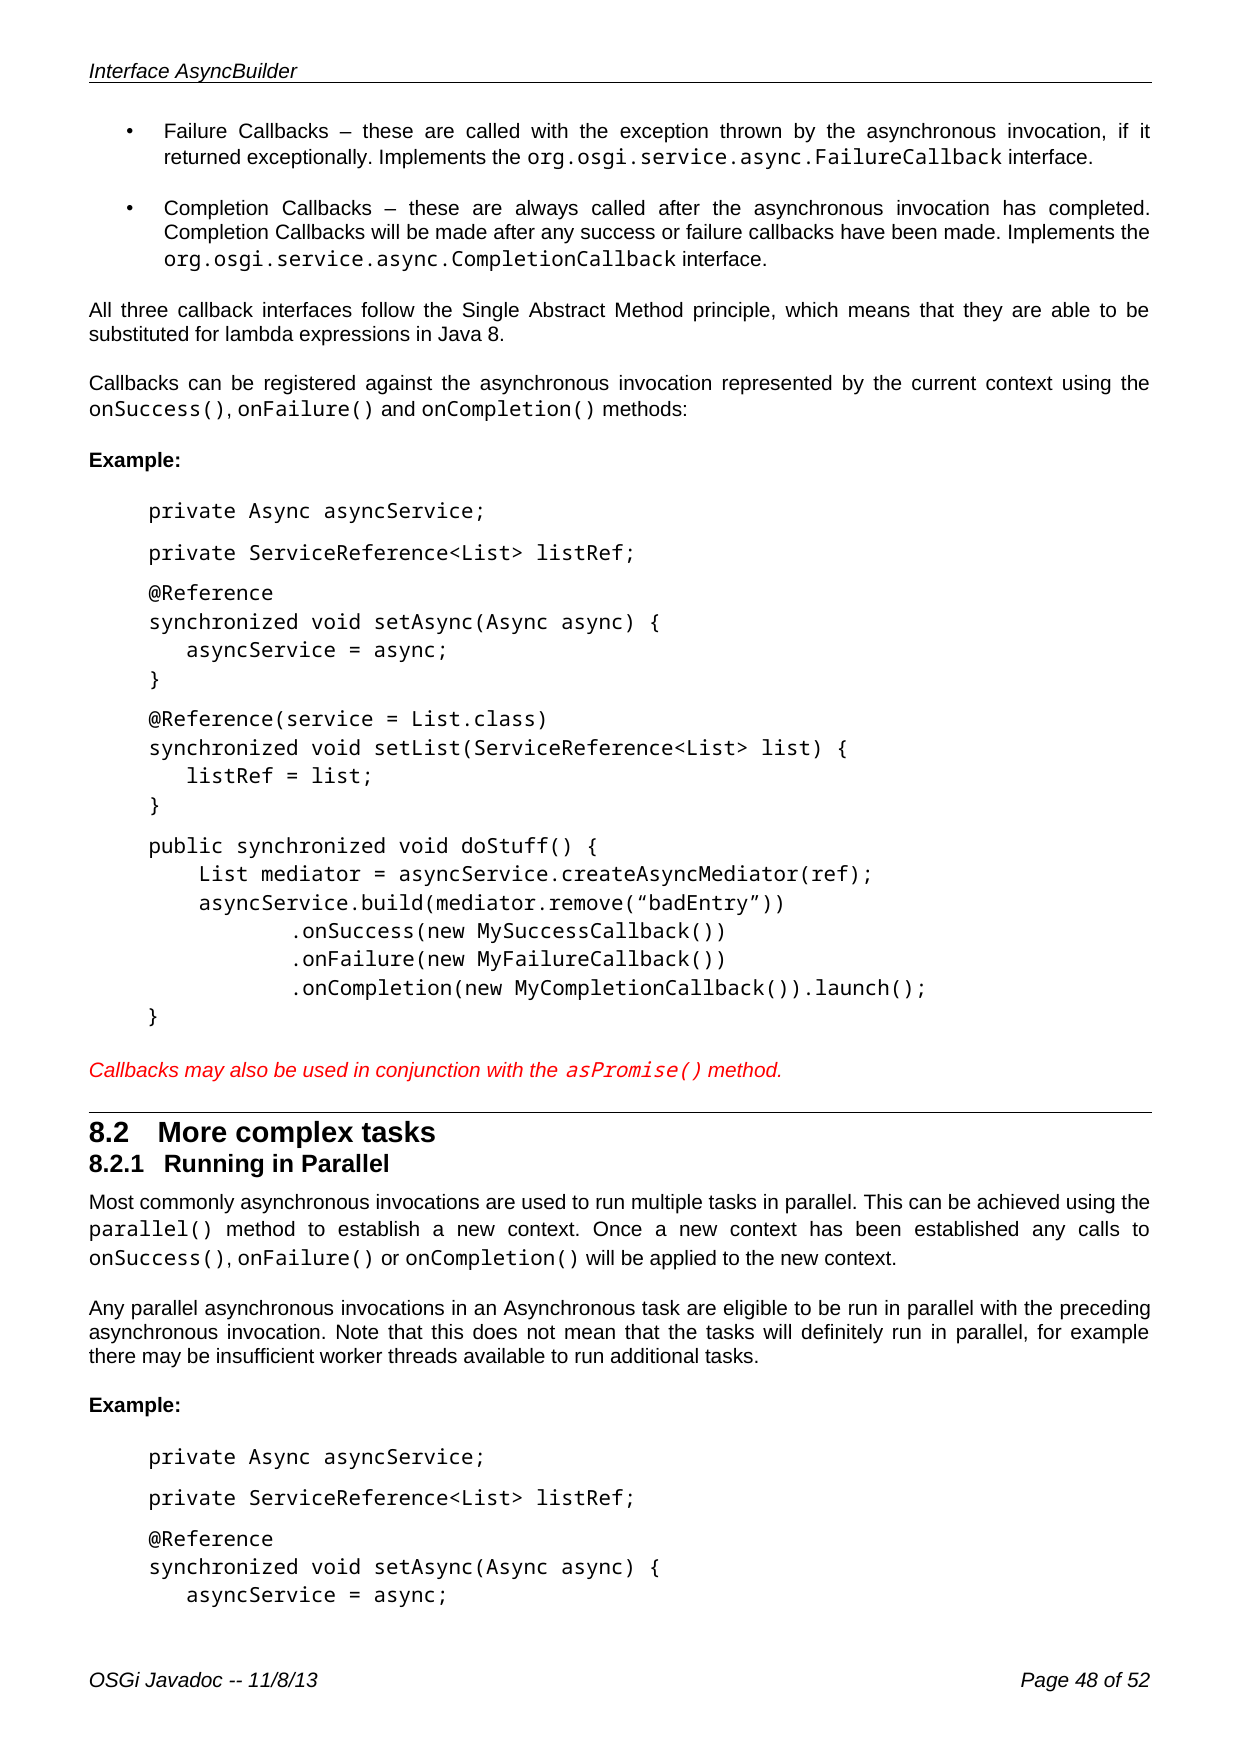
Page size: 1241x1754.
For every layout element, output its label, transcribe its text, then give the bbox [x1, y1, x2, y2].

text listRef = list; [148, 761, 1152, 790]
text @Reference [148, 1524, 1152, 1552]
text @Reference [148, 578, 1152, 607]
text List mediator = asyncService.createAsyncMediator(ref); [148, 859, 1152, 888]
text .onFailure(new MyFailureCallback()) [289, 944, 1152, 973]
text } [148, 790, 1152, 818]
text private ServiceReference<List> listRef; [148, 1483, 1152, 1511]
list Completion Callbacks – these are always called after the asynchronous invocation has completed. Completion Callbacks will be made after any success or failure callbacks have been made. Implements the org.osgi.service.async.CompletionCallback interface. [126, 196, 1152, 272]
text Callbacks can be registered against the asynchronous invocation represented by the current context using the onSuccess(), onFailure() and onCompletion() methods: [88, 370, 1152, 423]
text .onSuccess(new MySuccessCallback()) [289, 916, 1152, 944]
text Callbacks may also be used in conjunction with the asPromise() method. [88, 1055, 1152, 1083]
text asyncService = async; [148, 1581, 1152, 1609]
subtitle More complex tasks [88, 1113, 1152, 1149]
text Example: [88, 1393, 1152, 1417]
text private Async asyncService; [148, 1442, 1152, 1470]
list Failure Callbacks – these are called with the exception thrown by the asynchronous invocation, if it returned exceptionally. Implements the org.osgi.service.async.FailureCallback interface. [126, 118, 1152, 171]
text public synchronized void doStuff() { [148, 831, 1152, 859]
text synchronized void setAsync(Async async) { [148, 1552, 1152, 1581]
text All three callback interfaces follow the Single Abstract Method principle, which means that they are able to be substituted for lambda expressions in Java 8. [88, 297, 1152, 345]
text synchronized void setAsync(Async async) { [148, 607, 1152, 635]
text } [147, 1001, 1152, 1030]
text } [148, 664, 1152, 692]
text synchronized void setList(ServiceReference<List> list) { [148, 733, 1152, 761]
text Example: [88, 448, 1152, 472]
text private Async asyncService; [148, 497, 1152, 525]
text @Reference(service = List.class) [148, 704, 1152, 733]
text .onCompletion(new MyCompletionCallback()).launch(); [289, 973, 1152, 1001]
text asyncService.build(mediator.remove(“badEntry”)) [148, 888, 1152, 916]
text Most commonly asynchronous invocations are used to run multiple tasks in parallel. This can be achieved using the parallel() method to establish a new context. Once a new context has been established any calls to onSuccess(), onFailure() or onCompletion() will be applied to the new context. [88, 1190, 1152, 1271]
text private ServiceReference<List> listRef; [148, 538, 1152, 566]
text Any parallel asynchronous invocations in an Asynchronous task are eligible to be run in parallel with the preceding asynchronous invocation. Note that this does not mean that the tasks will definitely run in parallel, for example there may be insufficient worker threads available to run additional tasks. [88, 1296, 1152, 1368]
text asyncService = async; [148, 635, 1152, 664]
subtitle Running in Parallel [88, 1149, 1152, 1178]
